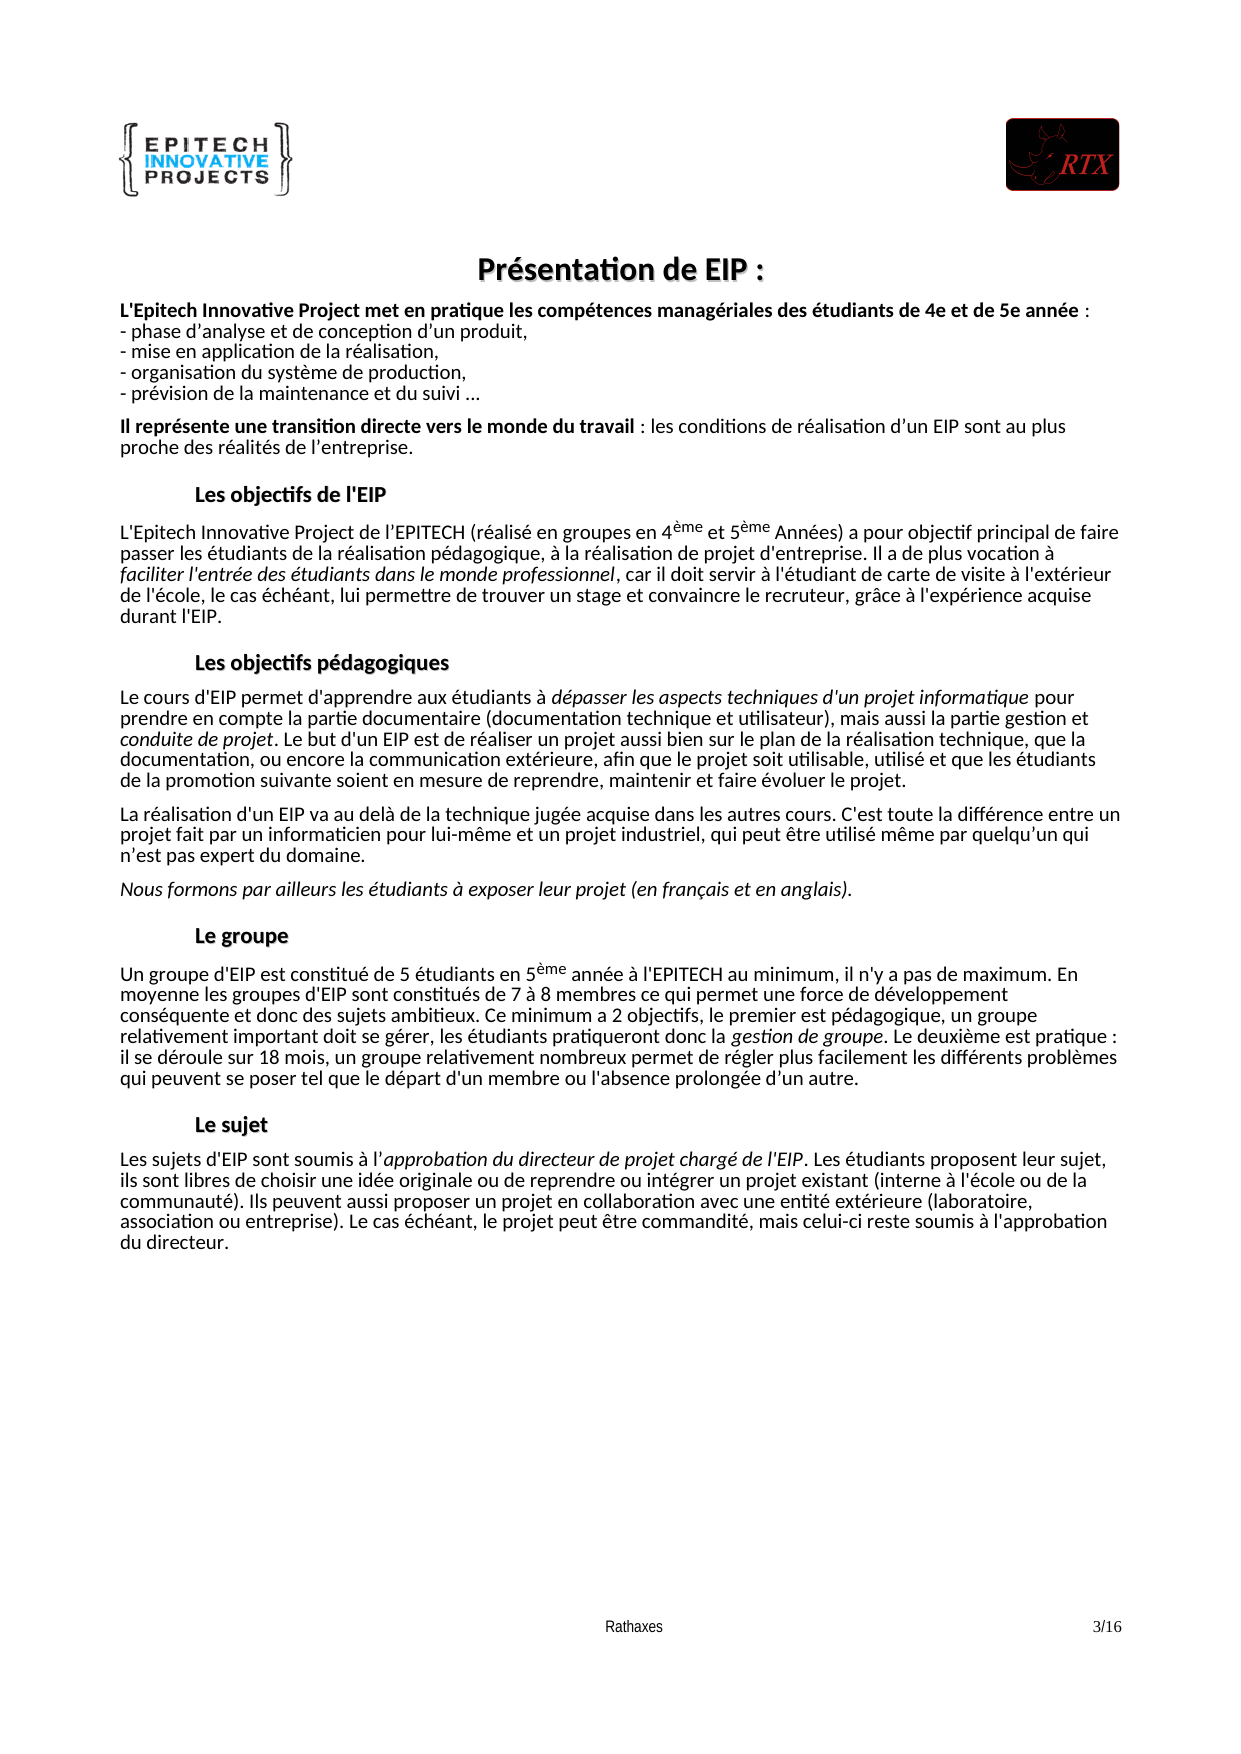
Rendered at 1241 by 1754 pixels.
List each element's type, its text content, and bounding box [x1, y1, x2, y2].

text Il représente une transition directe vers le monde du travail : les conditions de réalisation d’un EIP sont au plus proche des réalités de l’entreprise. [120, 418, 1122, 460]
text Nous formons par ailleurs les étudiants à exposer leur projet (en français et en anglais). [120, 880, 1122, 901]
text Le cours d'EIP permet d'apprendre aux étudiants à dépasser les aspects techniques d'un projet informatique pour prendre en compte la partie documentaire (documentation technique et utilisateur), mais aussi la partie gestion et conduite de projet. Le but d'un EIP est de réaliser un projet aussi bien sur le plan de la réalisation technique, que la documentation, ou encore la communication extérieure, afin que le projet soit utilisable, utilisé et que les étudiants de la promotion suivante soient en mesure de reprendre, maintenir et faire évoluer le projet. [120, 689, 1122, 793]
text Un groupe d'EIP est constitué de 5 étudiants en 5ème année à l'EPITECH au minimum, il n'y a pas de maximum. En moyenne les groupes d'EIP sont constitués de 7 à 8 membres ce qui permet une force de développement conséquente et donc des sujets ambitieux. Ce minimum a 2 objectifs, le premier est pédagogique, un groupe relativement important doit se gérer, les étudiants pratiqueront donc la gestion de groupe. Le deuxième est pratique : il se déroule sur 18 mois, un groupe relativement nombreux permet de régler plus facilement les différents problèmes qui peuvent se poser tel que le départ d'un membre ou l'absence prolongée d’un autre. [120, 962, 1122, 1090]
text Les sujets d'EIP sont soumis à l’approbation du directeur de projet chargé de l'EIP. Les étudiants proposent leur sujet, ils sont libres de choisir une idée originale ou de reprendre ou intégrer un projet existant (interne à l'école ou de la communauté). Ils peuvent aussi proposer un projet en collaboration avec une entité extérieure (laboratoire, association ou entreprise). Le cas échéant, le projet peut être commandité, mais celui-ci reste soumis à l'approbation du directeur. [120, 1151, 1122, 1255]
subtitle Le sujet [120, 1115, 1122, 1138]
text La réalisation d'un EIP va au delà de la technique jugée acquise dans les autres cours. C'est toute la différence entre un projet fait par un informaticien pour lui-même et un projet industriel, qui peut être utilisé même par quelqu’un qui n’est pas expert du domaine. [120, 805, 1122, 868]
picture [1006, 118, 1120, 191]
picture [117, 118, 295, 198]
subtitle Le groupe [120, 926, 1122, 949]
text L'Epitech Innovative Project met en pratique les compétences managériales des étudiants de 4e et de 5e année : - phase d’analyse et de conception d’un produit, - mise en application de la réalisation, - organisation du système de production, - prévision de la maintenance et du suivi ... [120, 302, 1122, 406]
subtitle Présentation de EIP : [120, 256, 1122, 289]
subtitle Les objectifs de l'EIP [120, 485, 1122, 508]
text L'Epitech Innovative Project de l’EPITECH (réalisé en groupes en 4ème et 5ème Années) a pour objectif principal de faire passer les étudiants de la réalisation pédagogique, à la réalisation de projet d'entreprise. Il a de plus vocation à faciliter l'entrée des étudiants dans le monde professionnel, car il doit servir à l'étudiant de carte de visite à l'extérieur de l'école, le cas échéant, lui permettre de trouver un stage et convaincre le recruteur, grâce à l'expérience acquise durant l'EIP. [120, 520, 1122, 628]
subtitle Les objectifs pédagogiques [120, 653, 1122, 676]
